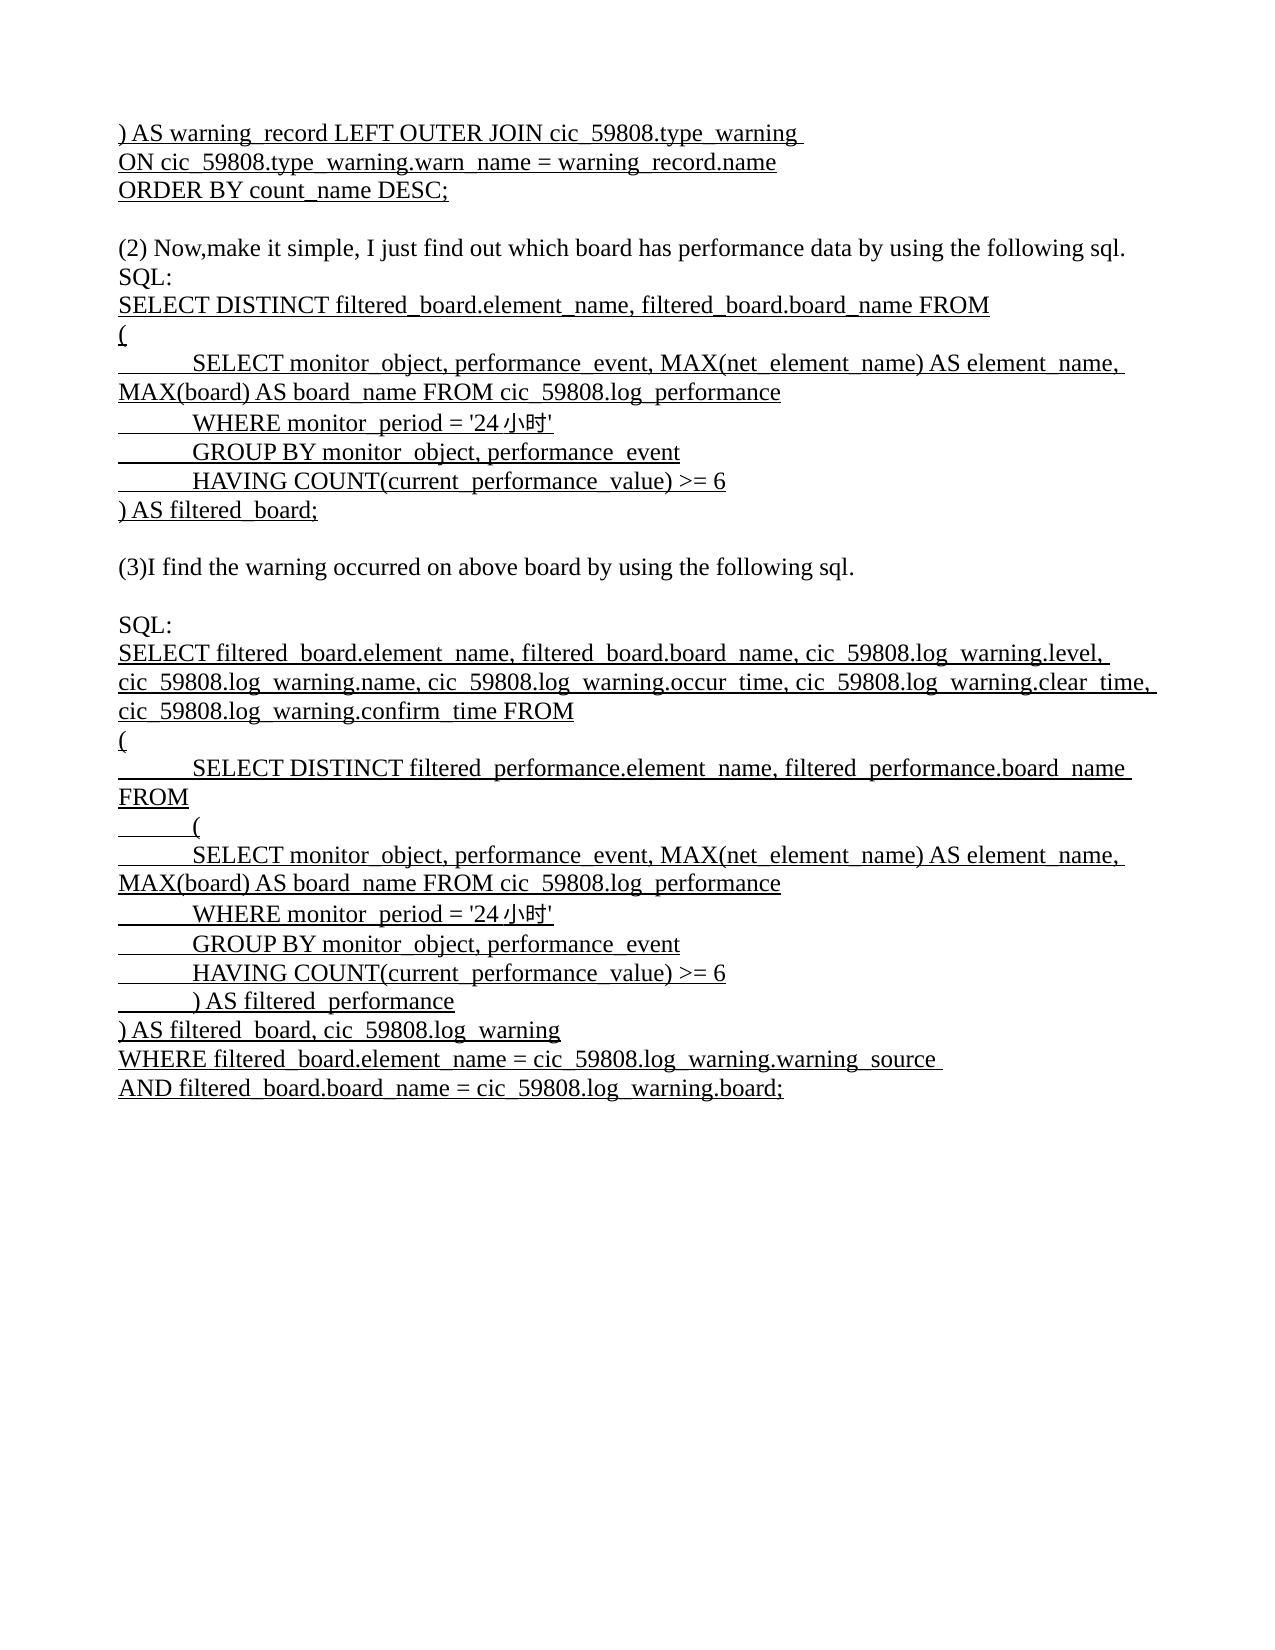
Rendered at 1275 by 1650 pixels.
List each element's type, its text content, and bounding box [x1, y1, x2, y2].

text SELECT filtered_board.element_name, filtered_board.board_name, cic_59808.log_warning.level, [118, 638, 1157, 667]
text ( [118, 725, 1157, 753]
text HAVING COUNT(current_performance_value) >= 6 [118, 958, 1157, 986]
text SELECT DISTINCT filtered_performance.element_name, filtered_performance.board_name FROM [118, 753, 1157, 811]
text SELECT DISTINCT filtered_board.element_name, filtered_board.board_name FROM [118, 291, 1157, 319]
text WHERE monitor_period = '24小时' [118, 897, 1157, 929]
text WHERE filtered_board.element_name = cic_59808.log_warning.warning_source [118, 1044, 1157, 1073]
text HAVING COUNT(current_performance_value) >= 6 [118, 466, 1157, 495]
text ) AS filtered_board; [118, 495, 1157, 523]
text cic_59808.log_warning.confirm_time FROM [118, 696, 1157, 725]
text ) AS filtered_board, cic_59808.log_warning [118, 1015, 1157, 1044]
text ON cic_59808.type_warning.warn_name = warning_record.name [118, 147, 1157, 176]
text SQL: [118, 262, 1157, 291]
text ( [118, 811, 1157, 840]
text SELECT monitor_object, performance_event, MAX(net_element_name) AS element_name, MAX(board) AS board_name FROM cic_59808.log_performance [118, 840, 1157, 897]
text SQL: [118, 610, 1157, 638]
text SELECT monitor_object, performance_event, MAX(net_element_name) AS element_name, MAX(board) AS board_name FROM cic_59808.log_performance [118, 348, 1157, 406]
text GROUP BY monitor_object, performance_event [118, 929, 1157, 958]
text ) AS filtered_performance [118, 986, 1157, 1015]
text ( [118, 319, 1157, 348]
text WHERE monitor_period = '24小时' [118, 406, 1157, 437]
text GROUP BY monitor_object, performance_event [118, 437, 1157, 466]
text ) AS warning_record LEFT OUTER JOIN cic_59808.type_warning [118, 118, 1157, 147]
text (3)I find the warning occurred on above board by using the following sql. [118, 552, 1157, 581]
text AND filtered_board.board_name = cic_59808.log_warning.board; [118, 1073, 1157, 1101]
text ORDER BY count_name DESC; [118, 176, 1157, 204]
text cic_59808.log_warning.name, cic_59808.log_warning.occur_time, cic_59808.log_warning.clear_time, [118, 667, 1157, 692]
text (2) Now,make it simple, I just find out which board has performance data by using the following sql. [118, 233, 1157, 262]
